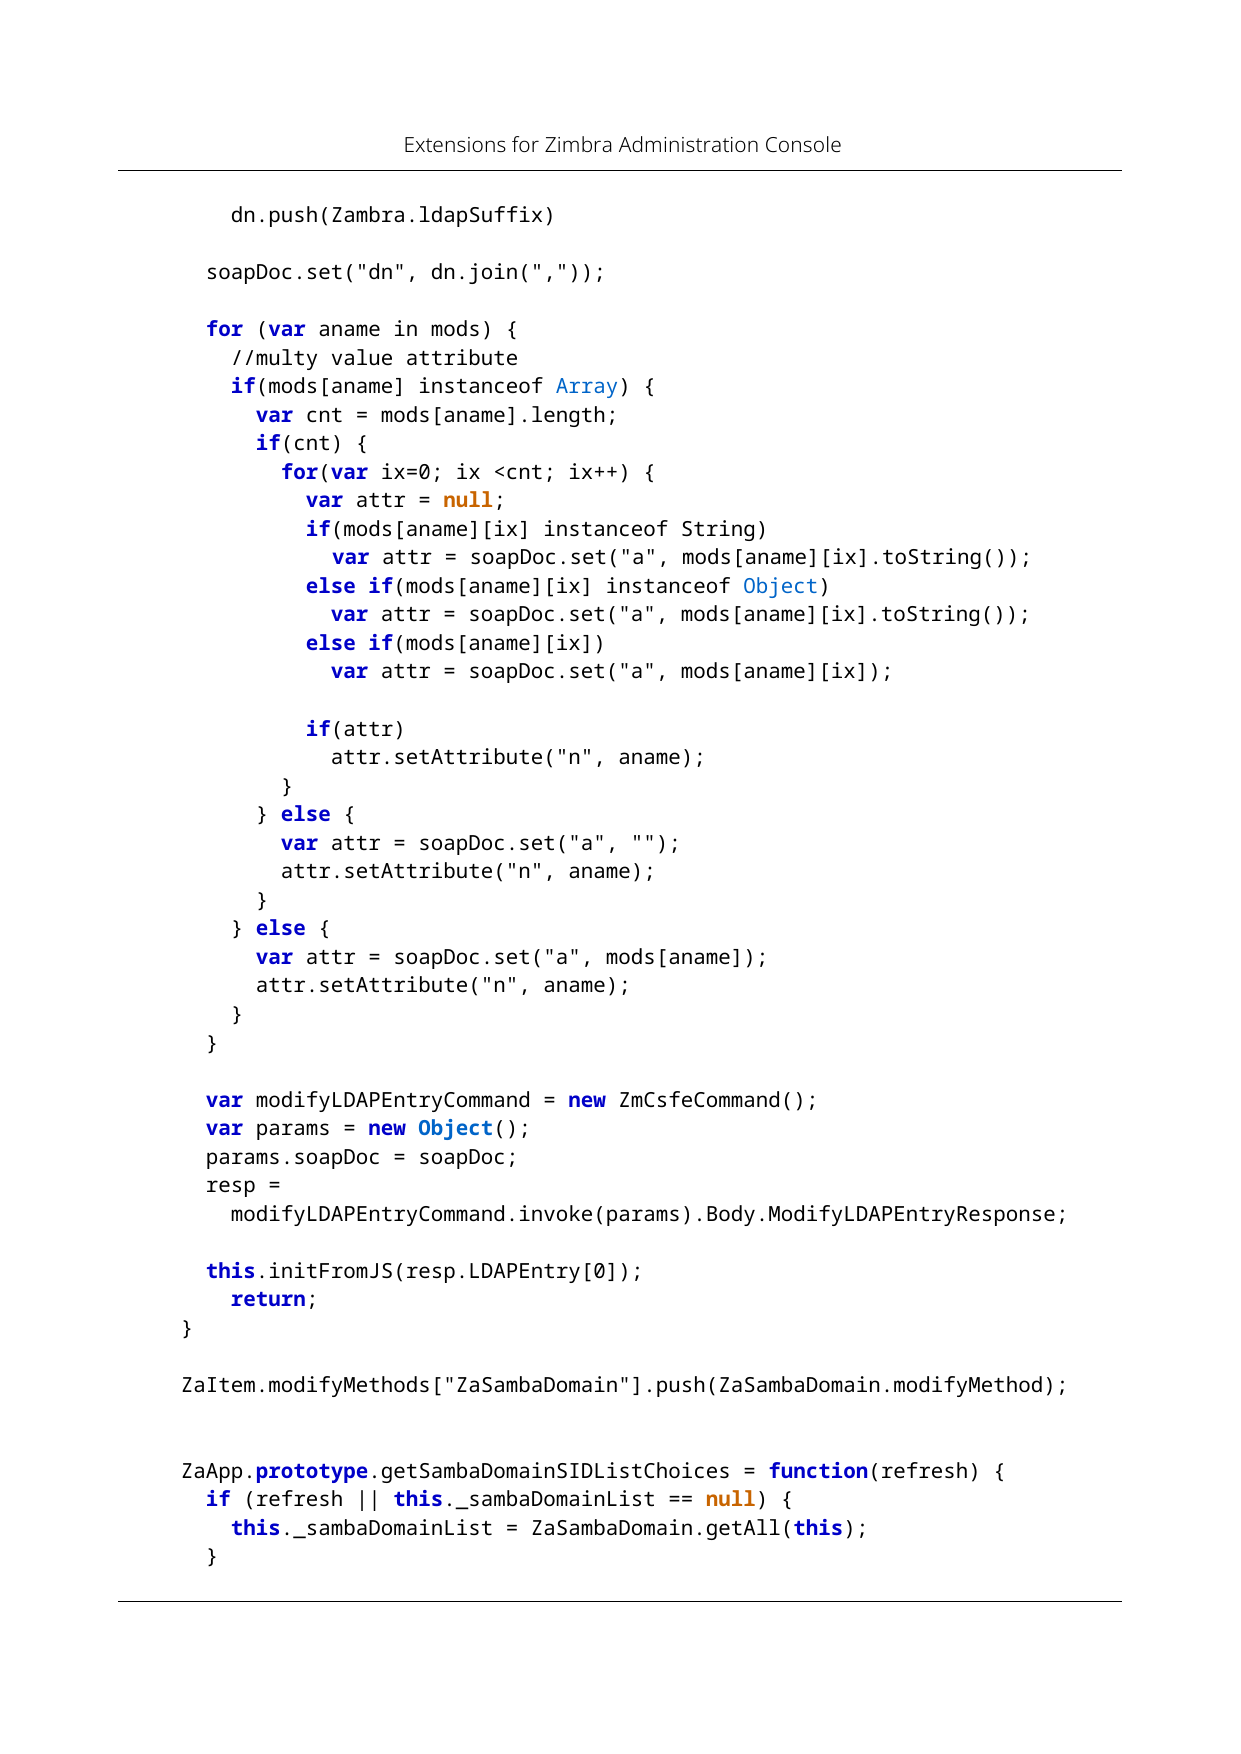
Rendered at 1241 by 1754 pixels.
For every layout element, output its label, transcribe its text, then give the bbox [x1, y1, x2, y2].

text else if(mods[aname][ix]) [118, 628, 1122, 656]
text for (var aname in mods) { [118, 314, 1122, 342]
text if(mods[aname][ix] instanceof String) [118, 514, 1122, 542]
text } [118, 885, 1122, 913]
text var modifyLDAPEntryCommand = new ZmCsfeCommand(); [118, 1084, 1122, 1113]
text var attr = null; [118, 485, 1122, 514]
text if(cnt) { [118, 428, 1122, 457]
text } else { [118, 799, 1122, 828]
text ZaItem.modifyMethods["ZaSambaDomain"].push(ZaSambaDomain.modifyMethod); [118, 1370, 1122, 1398]
text else if(mods[aname][ix] instanceof Object) [118, 571, 1122, 599]
text if(attr) [118, 713, 1122, 742]
text } [118, 1027, 1122, 1056]
text this.initFromJS(resp.LDAPEntry[0]); [118, 1256, 1122, 1284]
text attr.setAttribute("n", aname); [118, 742, 1122, 771]
text var params = new Object(); [118, 1113, 1122, 1142]
text if(mods[aname] instanceof Array) { [118, 371, 1122, 399]
text soapDoc.set("dn", dn.join(",")); [118, 257, 1122, 285]
text this._sambaDomainList = ZaSambaDomain.getAll(this); [118, 1513, 1122, 1541]
text var cnt = mods[aname].length; [118, 399, 1122, 428]
text modifyLDAPEntryCommand.invoke(params).Body.ModifyLDAPEntryResponse; [118, 1199, 1122, 1227]
text } else { [118, 913, 1122, 942]
text var attr = soapDoc.set("a", mods[aname]); [118, 942, 1122, 970]
text var attr = soapDoc.set("a", mods[aname][ix]); [118, 656, 1122, 685]
text } [118, 999, 1122, 1027]
text } [118, 771, 1122, 799]
text ZaApp.prototype.getSambaDomainSIDListChoices = function(refresh) { [118, 1456, 1122, 1484]
text if (refresh || this._sambaDomainList == null) { [118, 1484, 1122, 1513]
text var attr = soapDoc.set("a", mods[aname][ix].toString()); [177, 542, 1122, 571]
text return; [118, 1284, 1122, 1313]
text } [118, 1541, 1122, 1570]
text params.soapDoc = soapDoc; [118, 1142, 1122, 1170]
text } [118, 1313, 1122, 1341]
text for(var ix=0; ix <cnt; ix++) { [118, 457, 1122, 485]
text attr.setAttribute("n", aname); [118, 970, 1122, 999]
text dn.push(Zambra.ldapSuffix) [118, 200, 1122, 228]
text //multy value attribute [118, 342, 1122, 371]
text var attr = soapDoc.set("a", mods[aname][ix].toString()); [118, 599, 1122, 628]
text var attr = soapDoc.set("a", ""); [118, 828, 1122, 856]
text resp = [118, 1170, 1122, 1199]
text attr.setAttribute("n", aname); [118, 856, 1122, 885]
